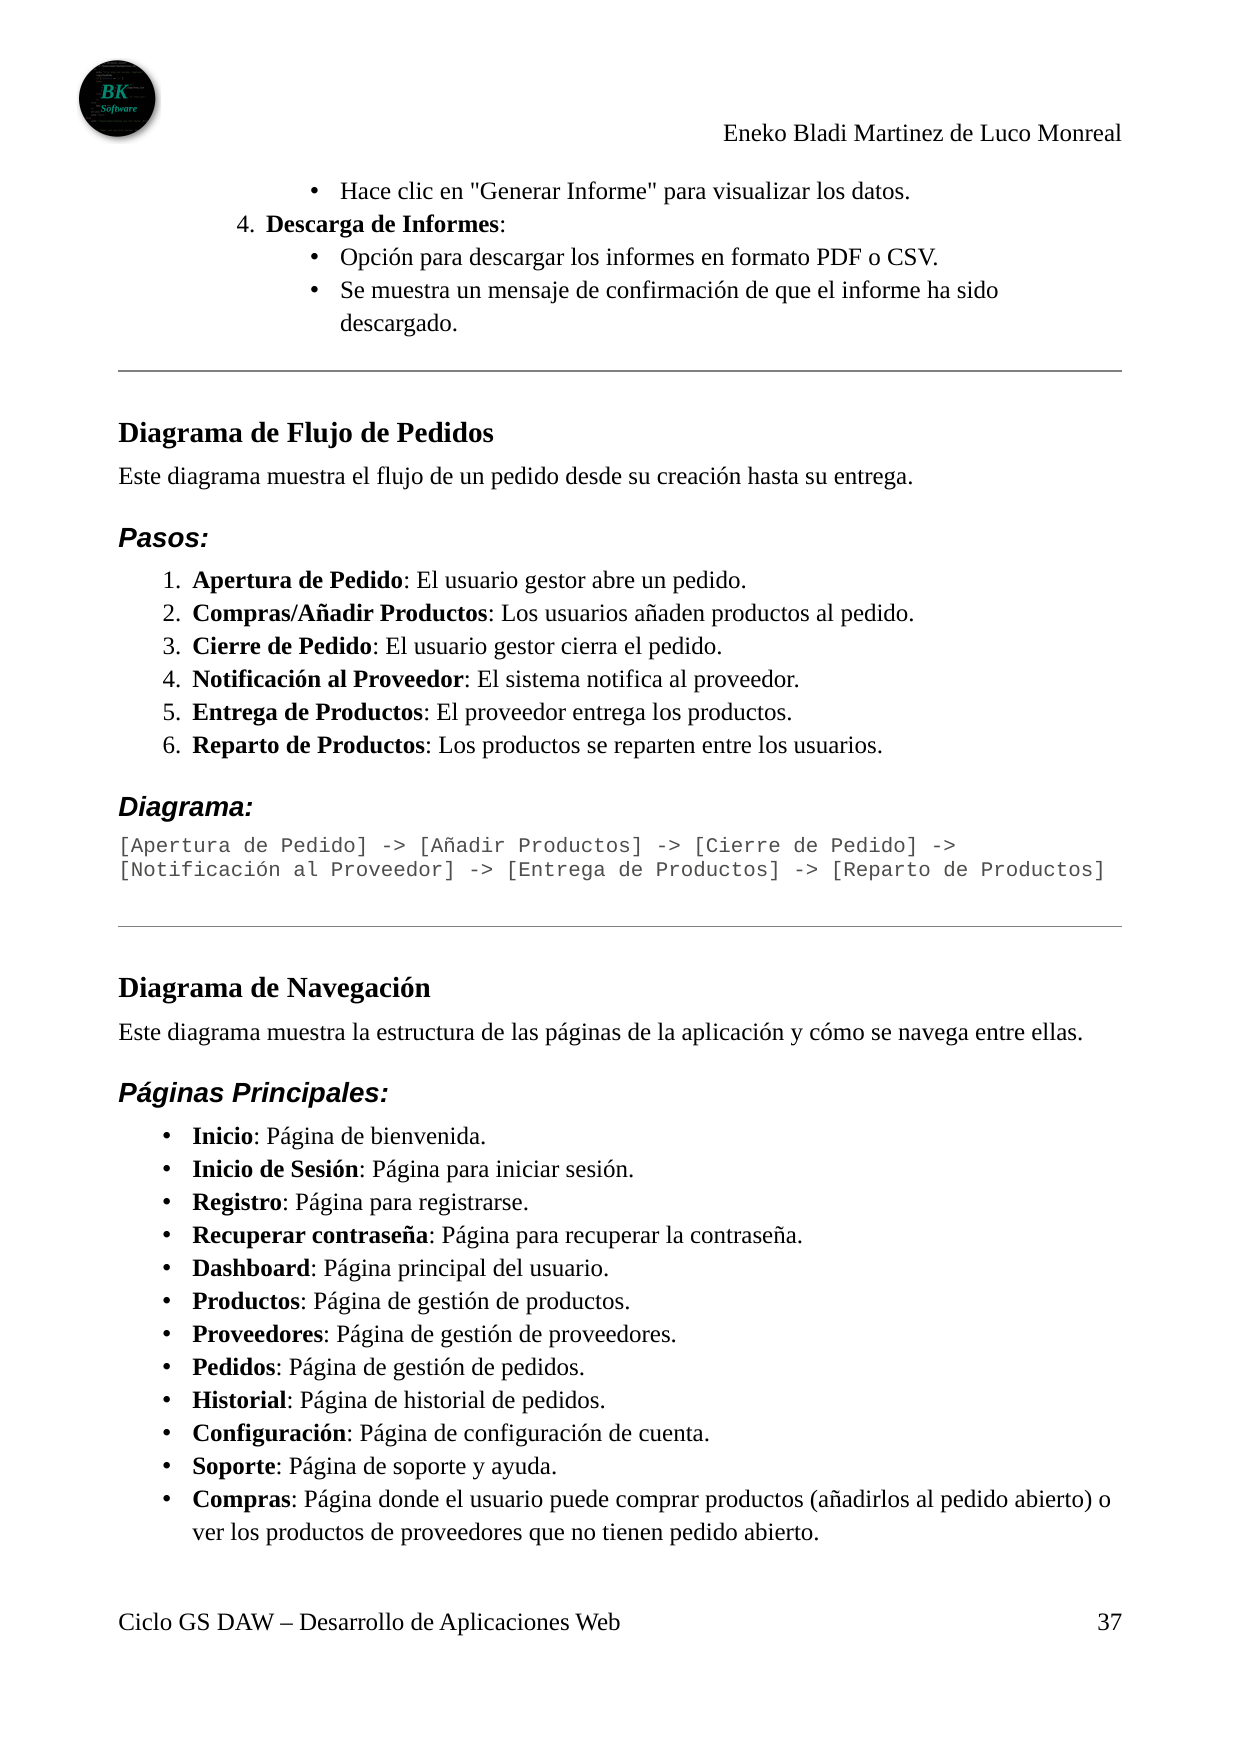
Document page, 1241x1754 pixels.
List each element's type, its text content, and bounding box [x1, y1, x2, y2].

list Opción para descargar los informes en formato PDF o CSV. [310, 242, 1122, 271]
list Configuración: Página de configuración de cuenta. [162, 1418, 1122, 1447]
list Entrega de Productos: El proveedor entrega los productos. [162, 697, 1122, 726]
text Este diagrama muestra el flujo de un pedido desde su creación hasta su entrega. [118, 461, 1122, 490]
picture [76, 58, 162, 144]
subtitle Páginas Principales: [118, 1077, 1122, 1109]
text [Apertura de Pedido] -> [Añadir Productos] -> [Cierre de Pedido] -> [Notificación al Proveedor] -> [Entrega de Productos] -> [Reparto de Productos] [118, 835, 1122, 882]
list Hace clic en "Generar Informe" para visualizar los datos. [310, 176, 1122, 205]
list Soporte: Página de soporte y ayuda. [162, 1451, 1122, 1480]
list Pedidos: Página de gestión de pedidos. [162, 1352, 1122, 1381]
list Inicio: Página de bienvenida. [162, 1121, 1122, 1150]
list Se muestra un mensaje de confirmación de que el informe ha sido descargado. [310, 275, 1122, 337]
list Reparto de Productos: Los productos se reparten entre los usuarios. [162, 731, 1122, 759]
list Productos: Página de gestión de productos. [162, 1286, 1122, 1315]
list Cierre de Pedido: El usuario gestor cierra el pedido. [162, 631, 1122, 660]
subtitle Diagrama: [118, 791, 1122, 822]
list Inicio de Sesión: Página para iniciar sesión. [162, 1154, 1122, 1183]
list Notificación al Proveedor: El sistema notifica al proveedor. [162, 664, 1122, 693]
list Recuperar contraseña: Página para recuperar la contraseña. [162, 1220, 1122, 1249]
list Historial: Página de historial de pedidos. [162, 1385, 1122, 1414]
subtitle Diagrama de Navegación [118, 971, 1122, 1004]
list Compras: Página donde el usuario puede comprar productos (añadirlos al pedido abierto) o ver los productos de proveedores que no tienen pedido abierto. [162, 1484, 1122, 1546]
list Compras/Añadir Productos: Los usuarios añaden productos al pedido. [162, 598, 1122, 627]
list Registro: Página para registrarse. [162, 1187, 1122, 1216]
text Este diagrama muestra la estructura de las páginas de la aplicación y cómo se navega entre ellas. [118, 1017, 1122, 1045]
list Proveedores: Página de gestión de proveedores. [162, 1319, 1122, 1348]
subtitle Pasos: [118, 521, 1122, 553]
list Dashboard: Página principal del usuario. [162, 1253, 1122, 1282]
list Apertura de Pedido: El usuario gestor abre un pedido. [162, 565, 1122, 594]
subtitle Diagrama de Flujo de Pedidos [118, 415, 1122, 448]
list Descarga de Informes: [236, 209, 1122, 238]
